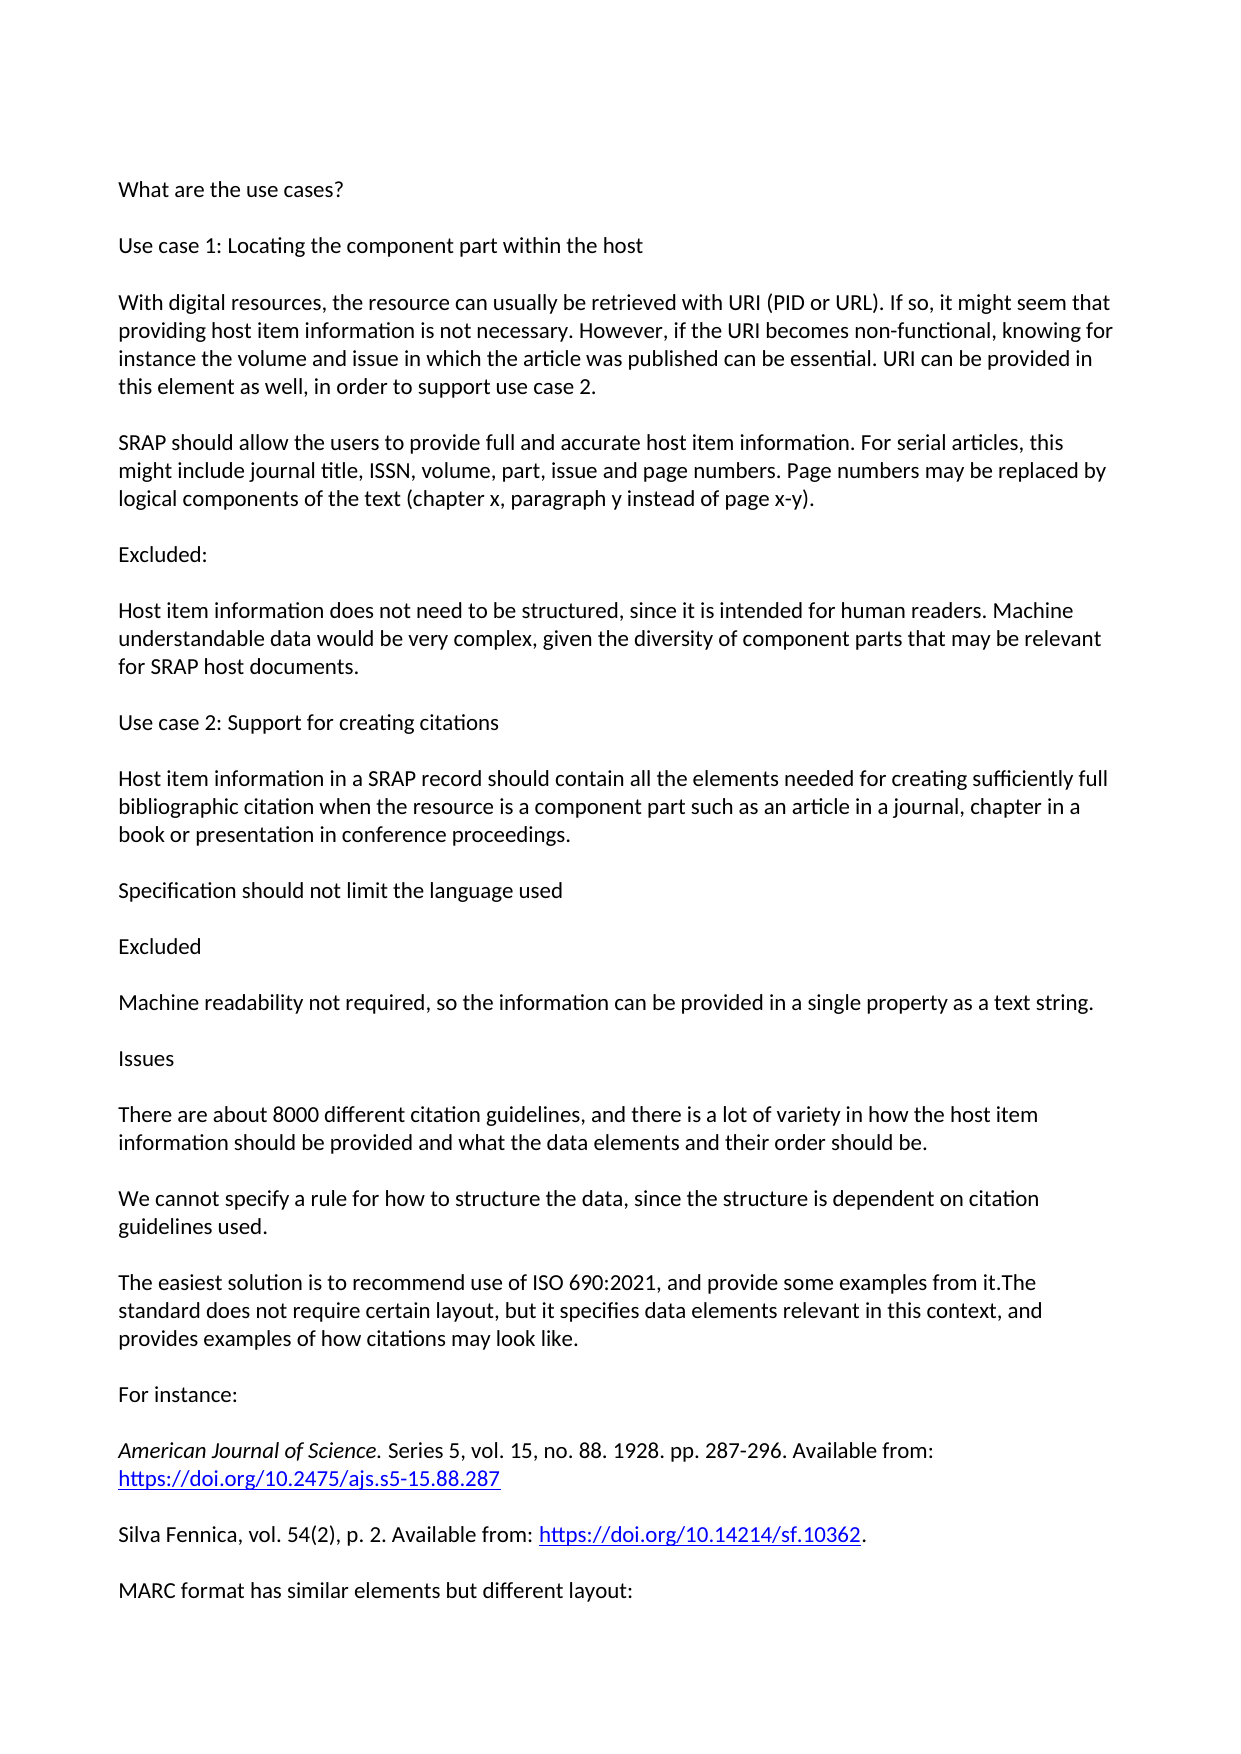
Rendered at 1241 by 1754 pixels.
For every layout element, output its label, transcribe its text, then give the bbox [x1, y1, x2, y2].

text Excluded [118, 932, 1122, 960]
text Issues [118, 1044, 1122, 1072]
text American Journal of Science. Series 5, vol. 15, no. 88. 1928. pp. 287-296. Available from: https://doi.org/10.2475/ajs.s5-15.88.287 [118, 1437, 1122, 1493]
text Host item information in a SRAP record should contain all the elements needed for creating sufficiently full bibliographic citation when the resource is a component part such as an article in a journal, chapter in a book or presentation in conference proceedings. [118, 764, 1122, 848]
text With digital resources, the resource can usually be retrieved with URI (PID or URL). If so, it might seem that providing host item information is not necessary. However, if the URI becomes non-functional, knowing for instance the volume and issue in which the article was published can be essential. URI can be provided in this element as well, in order to support use case 2. [118, 288, 1122, 400]
text Silva Fennica, vol. 54(2), p. 2. Available from: https://doi.org/10.14214/sf.10362. [118, 1521, 1122, 1549]
text SRAP should allow the users to provide full and accurate host item information. For serial articles, this might include journal title, ISSN, volume, part, issue and page numbers. Page numbers may be replaced by logical components of the text (chapter x, paragraph y instead of page x-y). [118, 428, 1122, 512]
text For instance: [118, 1381, 1122, 1408]
text Host item information does not need to be structured, since it is intended for human readers. Machine understandable data would be very complex, given the diversity of component parts that may be relevant for SRAP host documents. [118, 596, 1122, 680]
text Use case 2: Support for creating citations [118, 708, 1122, 736]
text We cannot specify a rule for how to structure the data, since the structure is dependent on citation guidelines used. [118, 1184, 1122, 1240]
text MARC format has similar elements but different layout: [118, 1577, 1122, 1605]
text Use case 1: Locating the component part within the host [118, 232, 1122, 260]
text Specification should not limit the language used [118, 876, 1122, 904]
text What are the use cases? [118, 176, 1122, 204]
text Machine readability not required, so the information can be provided in a single property as a text string. [118, 988, 1122, 1016]
text The easiest solution is to recommend use of ISO 690:2021, and provide some examples from it.The standard does not require certain layout, but it specifies data elements relevant in this context, and provides examples of how citations may look like. [118, 1268, 1122, 1352]
text Excluded: [118, 540, 1122, 568]
text There are about 8000 different citation guidelines, and there is a lot of variety in how the host item information should be provided and what the data elements and their order should be. [118, 1100, 1122, 1156]
